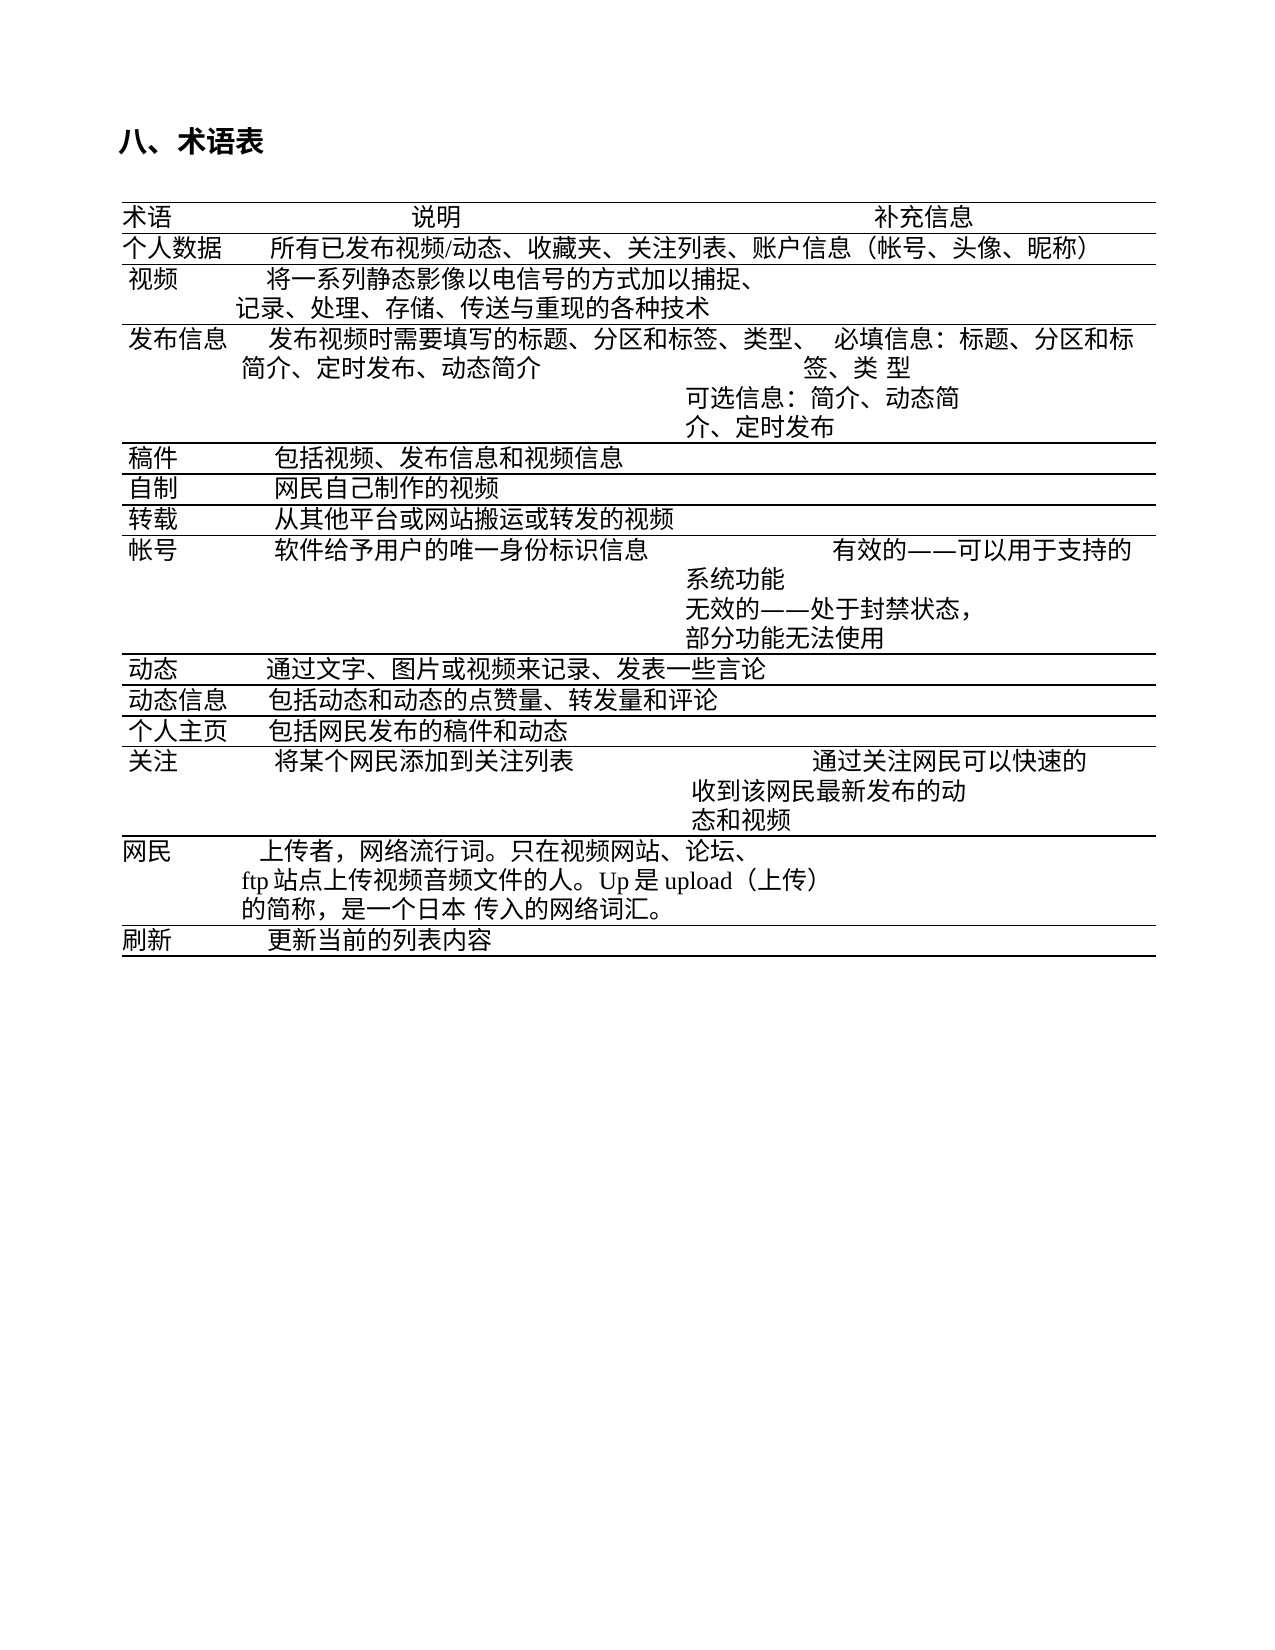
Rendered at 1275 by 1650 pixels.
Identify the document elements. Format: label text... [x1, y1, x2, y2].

table_cell 动态 通过文字、图片或视频来记录、发表一些言论 [122, 655, 1156, 684]
table_cell 视频 将一系列静态影像以电信号的方式加以捕捉、 记录、处理、存储、传送与重现的各种技术 [122, 265, 1156, 323]
table_cell 帐号 软件给予用户的唯一身份标识信息 有效的——可以用于支持的 系统功能 无效的——处于封禁状态， 部分功能无法使用 [122, 536, 1156, 653]
table_cell 关注 将某个网民添加到关注列表 通过关注网民可以快速的 收到该网民最新发布的动 态和视频 [122, 747, 1156, 835]
table_cell 自制 网民自己制作的视频 [122, 475, 1156, 504]
table_cell 转载 从其他平台或网站搬运或转发的视频 [122, 506, 1156, 535]
table_cell 稿件 包括视频、发布信息和视频信息 [122, 444, 1156, 473]
table_cell 刷新 更新当前的列表内容 [122, 926, 1156, 955]
table_cell 个人主页 包括网民发布的稿件和动态 [122, 717, 1156, 746]
subtitle 八、术语表 [118, 118, 1157, 161]
table_cell 网民 上传者，网络流行词。只在视频网站、论坛、 ftp站点上传视频音频文件的人。Up是upload（上传） 的简称，是一个日本 传入的网络词汇。 [122, 837, 1156, 924]
table_cell 发布信息 发布视频时需要填写的标题、分区和标签、类型、 必填信息：标题、分区和标 简介、定时发布、动态简介 签、类 型 可选信息：简介、动态简 介、定时发布 [122, 325, 1156, 442]
table_cell 动态信息 包括动态和动态的点赞量、转发量和评论 [122, 686, 1156, 715]
table_header 术语 说明 补充信息 [122, 203, 1156, 233]
table_cell 个人数据 所有已发布视频/动态、收藏夹、关注列表、账户信息（帐号、头像、昵称） [122, 234, 1156, 263]
